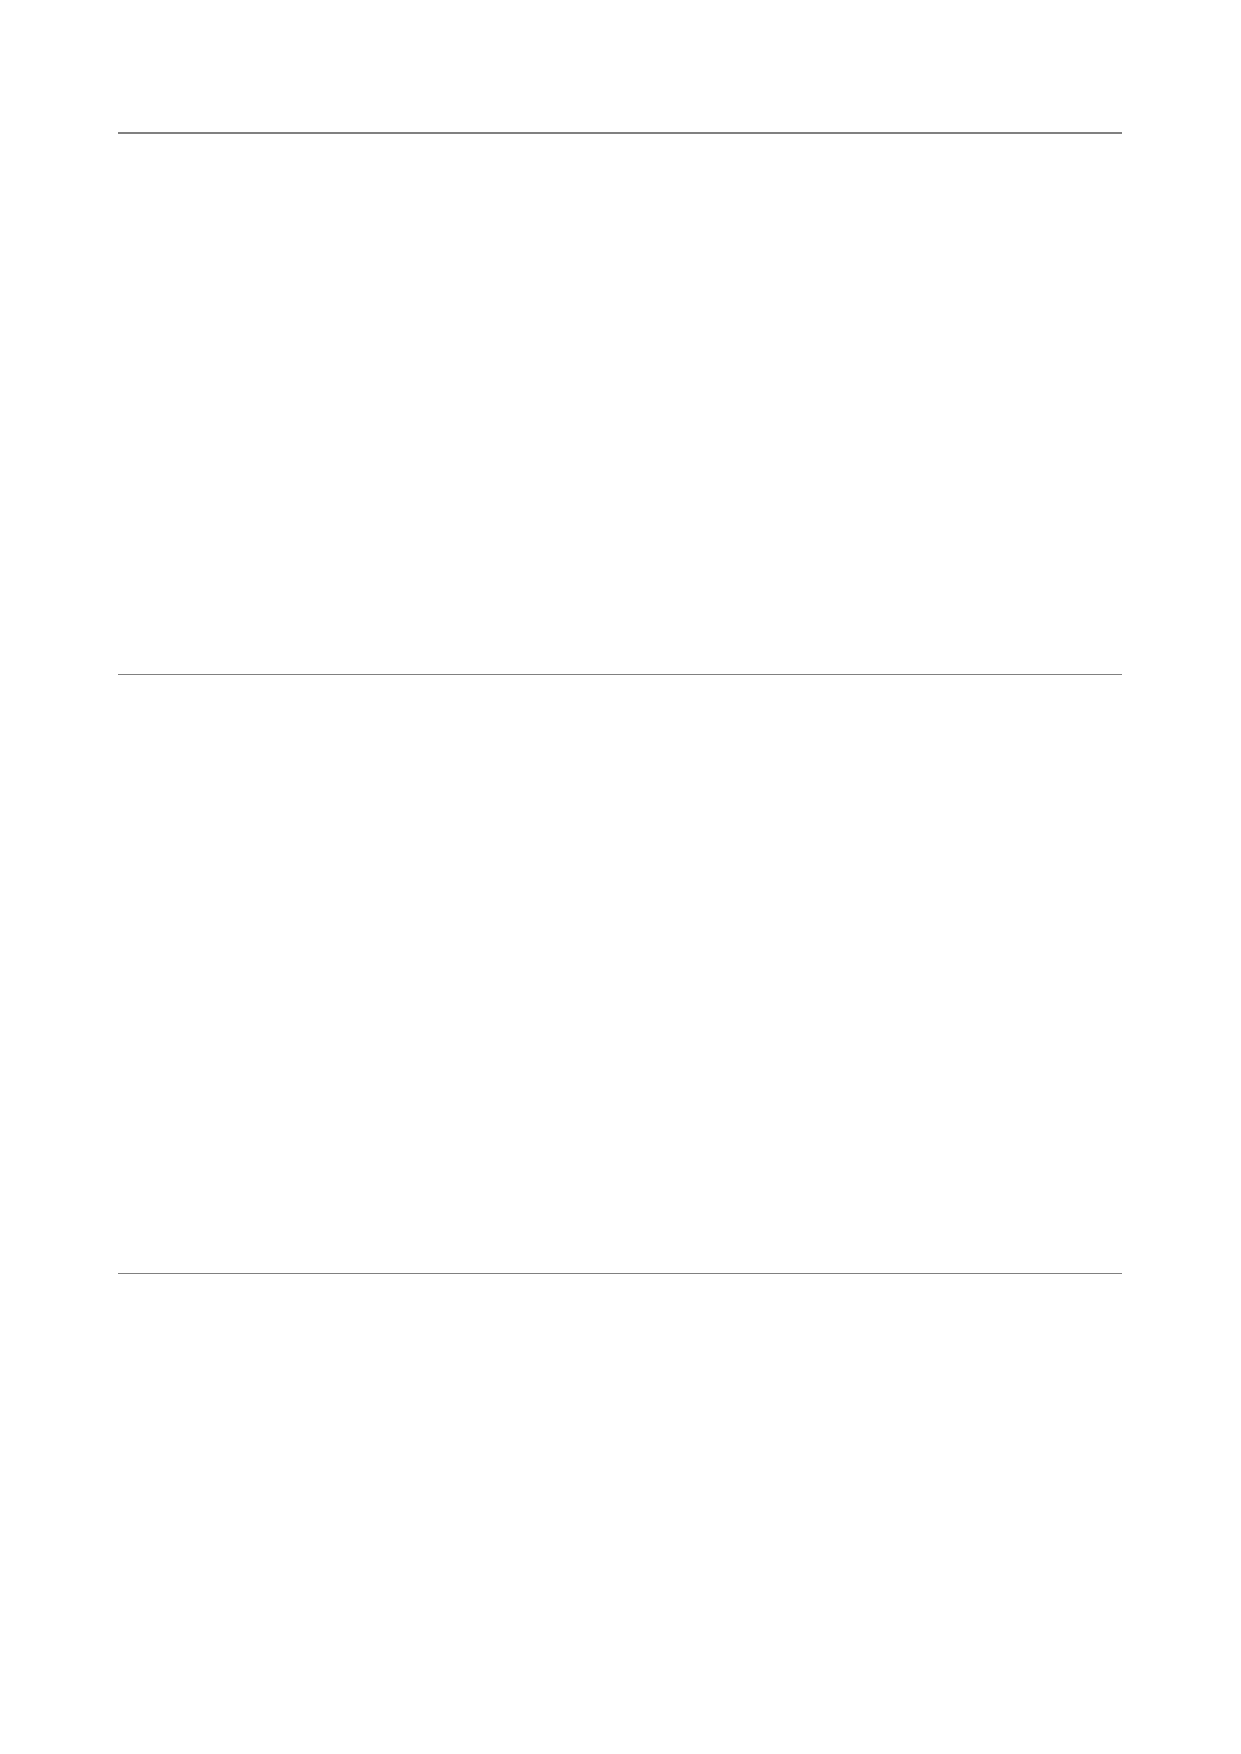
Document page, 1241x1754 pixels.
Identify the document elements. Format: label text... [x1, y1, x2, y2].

list Никогда не делай рекурсию [162, 1477, 1122, 1506]
text get value() { [118, 804, 1122, 827]
text } [118, 1111, 1122, 1135]
text Геттер и сеттер не связаны логически — это почти всегда ошибка. [118, 612, 1122, 640]
text this.value = v; // ❌ бесконечный цикл [118, 1548, 1122, 1572]
text this._value = v; [118, 411, 1122, 434]
text return this._value; [118, 827, 1122, 851]
text console.log(obj.value); // 42 [118, 1206, 1122, 1229]
text get value() { [118, 239, 1122, 262]
list обычно _value, #value или __value [236, 1427, 1122, 1458]
text } [118, 286, 1122, 310]
text super(); [118, 1064, 1122, 1087]
text const obj = new Child(); [118, 1182, 1122, 1206]
text set value(v) { [118, 1525, 1122, 1548]
text } [118, 851, 1122, 874]
text } [118, 946, 1122, 969]
text } [118, 969, 1122, 993]
text this._value = v; [118, 922, 1122, 946]
text this.value = 42; // вызывает setter родителя [118, 1087, 1122, 1111]
text return 10; [118, 262, 1122, 286]
text } [118, 434, 1122, 458]
list Геттер и сеттер работают с одним источником данных [162, 1379, 1122, 1408]
text constructor() { [118, 1040, 1122, 1064]
text set value(v) { [118, 898, 1122, 922]
subtitle Почему нельзя писать так ❌ [118, 183, 1122, 226]
text set value(v) { [118, 387, 1122, 411]
text а setter: [118, 339, 1122, 368]
subtitle Важные правила 🧠 [118, 1324, 1122, 1367]
text class Child extends Parent { [118, 1016, 1122, 1040]
text console.log(obj.value); // 10 😵 [118, 558, 1122, 582]
text } [118, 1135, 1122, 1158]
text 👉 Тогда: [118, 487, 1122, 516]
subtitle Полный пример с наследованием [118, 724, 1122, 767]
text } [118, 1572, 1122, 1596]
text class Parent { [118, 780, 1122, 804]
text obj.value = 20; [118, 535, 1122, 558]
